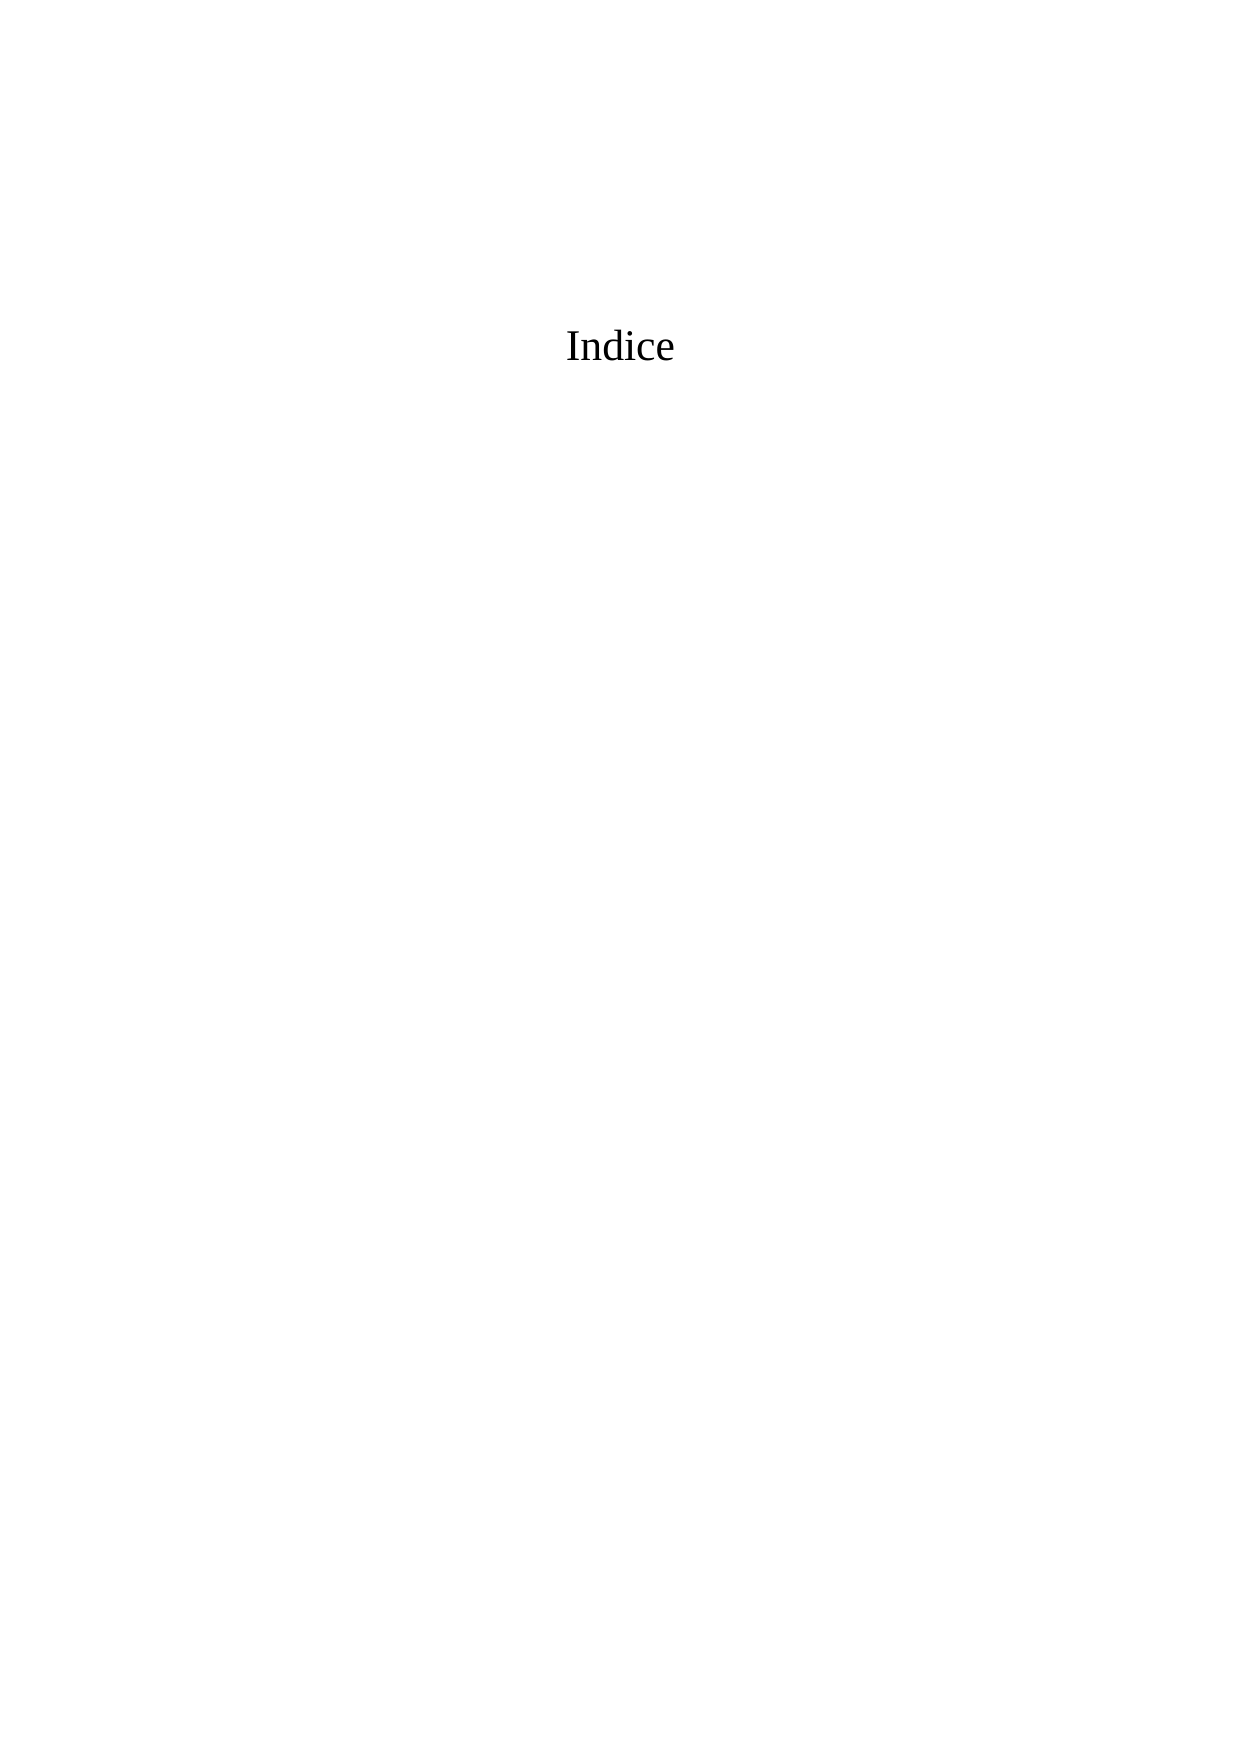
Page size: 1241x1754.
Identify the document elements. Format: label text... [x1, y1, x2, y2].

text Indice [118, 319, 1122, 370]
